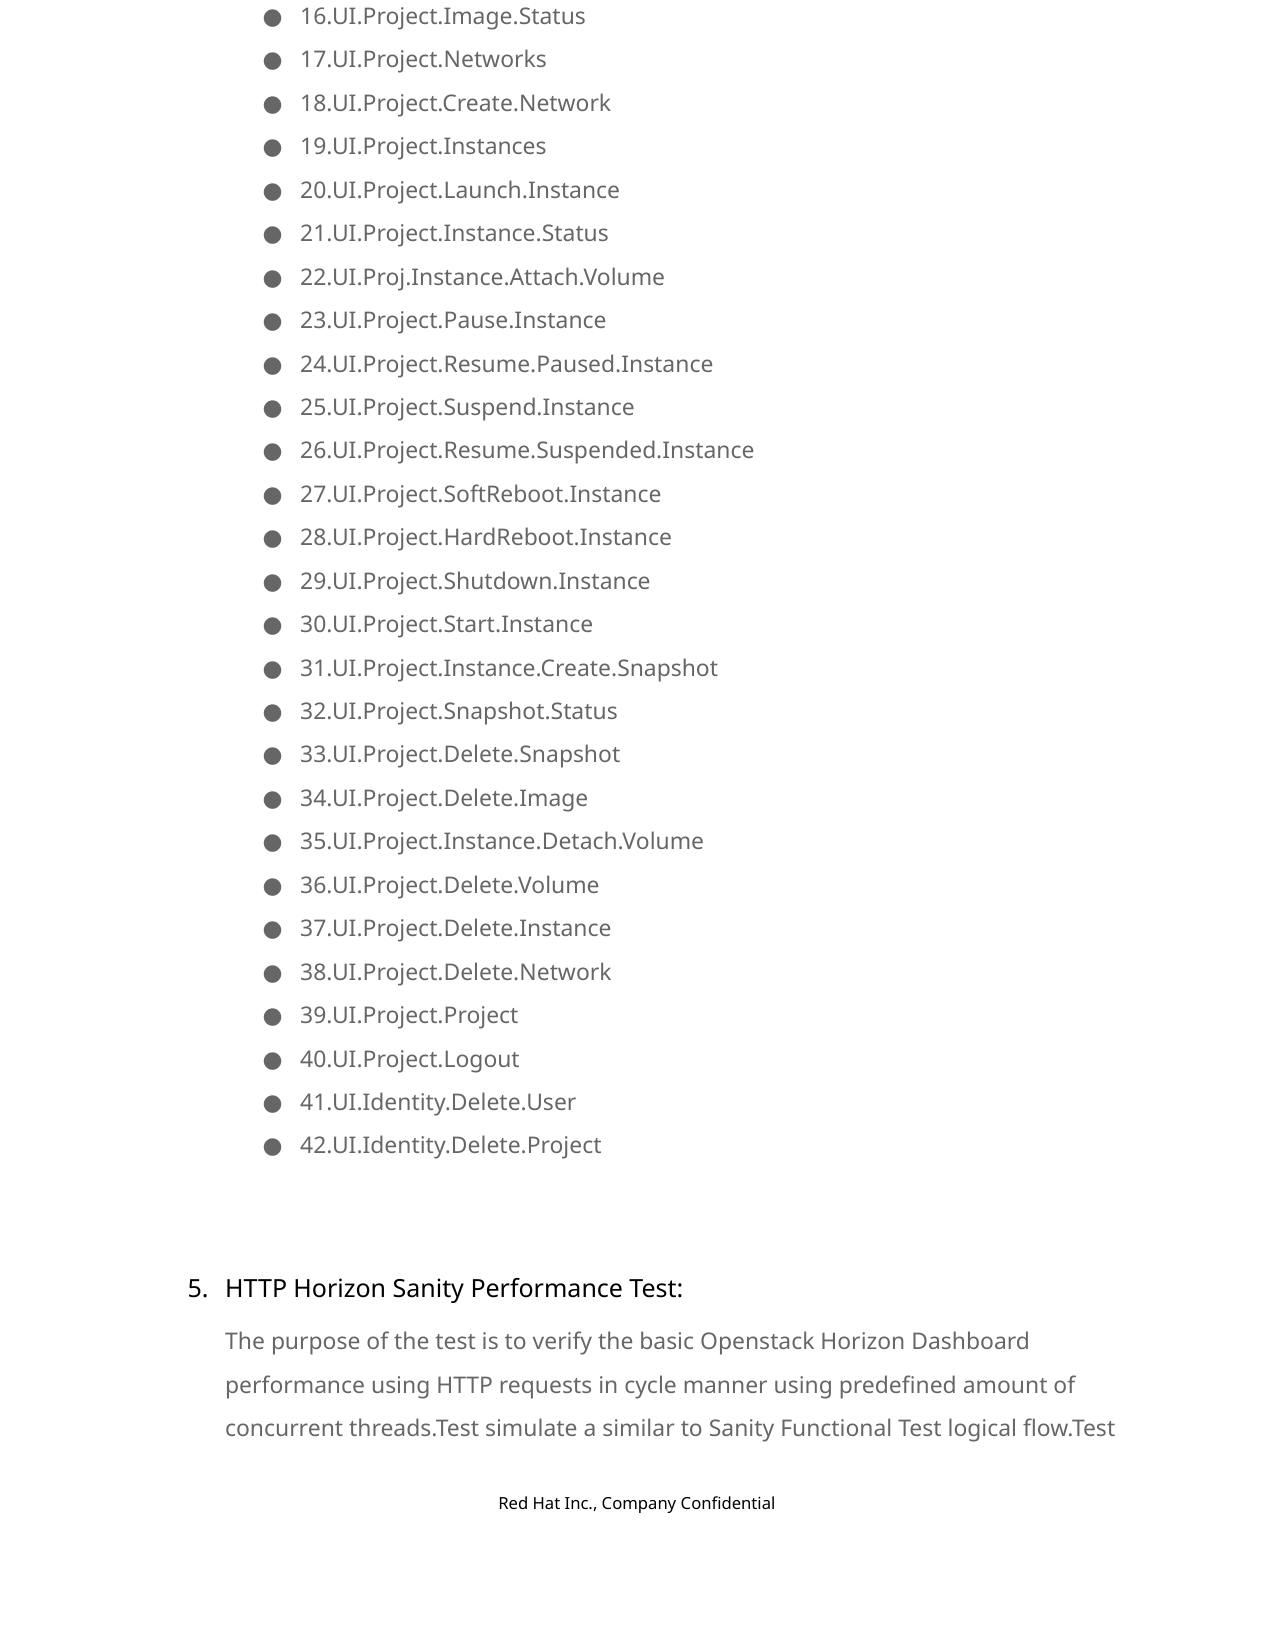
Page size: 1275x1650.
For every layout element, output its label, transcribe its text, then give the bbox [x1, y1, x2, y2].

list 23.UI.Project.Pause.Instance [262, 304, 1125, 335]
list 22.UI.Proj.Instance.Attach.Volume [262, 261, 1125, 292]
list 21.UI.Project.Instance.Status [262, 217, 1125, 248]
list 40.UI.Project.Logout [262, 1042, 1125, 1074]
text The purpose of the test is to verify the basic Openstack Horizon Dashboard performance using HTTP requests in cycle manner using predefined amount of concurrent threads.Test simulate a similar to Sanity Functional Test logical flow.Test [225, 1325, 1125, 1443]
list 41.UI.Identity.Delete.User [262, 1086, 1125, 1117]
list 16.UI.Project.Image.Status [262, 0, 1125, 31]
list 36.UI.Project.Delete.Volume [262, 869, 1125, 900]
list 42.UI.Identity.Delete.Project [262, 1129, 1125, 1161]
list 30.UI.Project.Start.Instance [262, 608, 1125, 639]
list 38.UI.Project.Delete.Network [262, 956, 1125, 987]
list 19.UI.Project.Instances [262, 130, 1125, 162]
list 34.UI.Project.Delete.Image [262, 782, 1125, 813]
subtitle HTTP Horizon Sanity Performance Test: [187, 1270, 1125, 1304]
list 25.UI.Project.Suspend.Instance [262, 391, 1125, 422]
list 35.UI.Project.Instance.Detach.Volume [262, 825, 1125, 857]
list 26.UI.Project.Resume.Suspended.Instance [262, 434, 1125, 466]
list 28.UI.Project.HardReboot.Instance [262, 521, 1125, 552]
list 27.UI.Project.SoftReboot.Instance [262, 478, 1125, 509]
list 24.UI.Project.Resume.Paused.Instance [262, 347, 1125, 379]
list 29.UI.Project.Shutdown.Instance [262, 565, 1125, 596]
list 39.UI.Project.Project [262, 999, 1125, 1030]
list 17.UI.Project.Networks [262, 43, 1125, 75]
list 37.UI.Project.Delete.Instance [262, 912, 1125, 943]
list 33.UI.Project.Delete.Snapshot [262, 738, 1125, 770]
list 20.UI.Project.Launch.Instance [262, 174, 1125, 205]
list 32.UI.Project.Snapshot.Status [262, 695, 1125, 726]
list 31.UI.Project.Instance.Create.Snapshot [262, 652, 1125, 683]
list 18.UI.Project.Create.Network [262, 87, 1125, 118]
